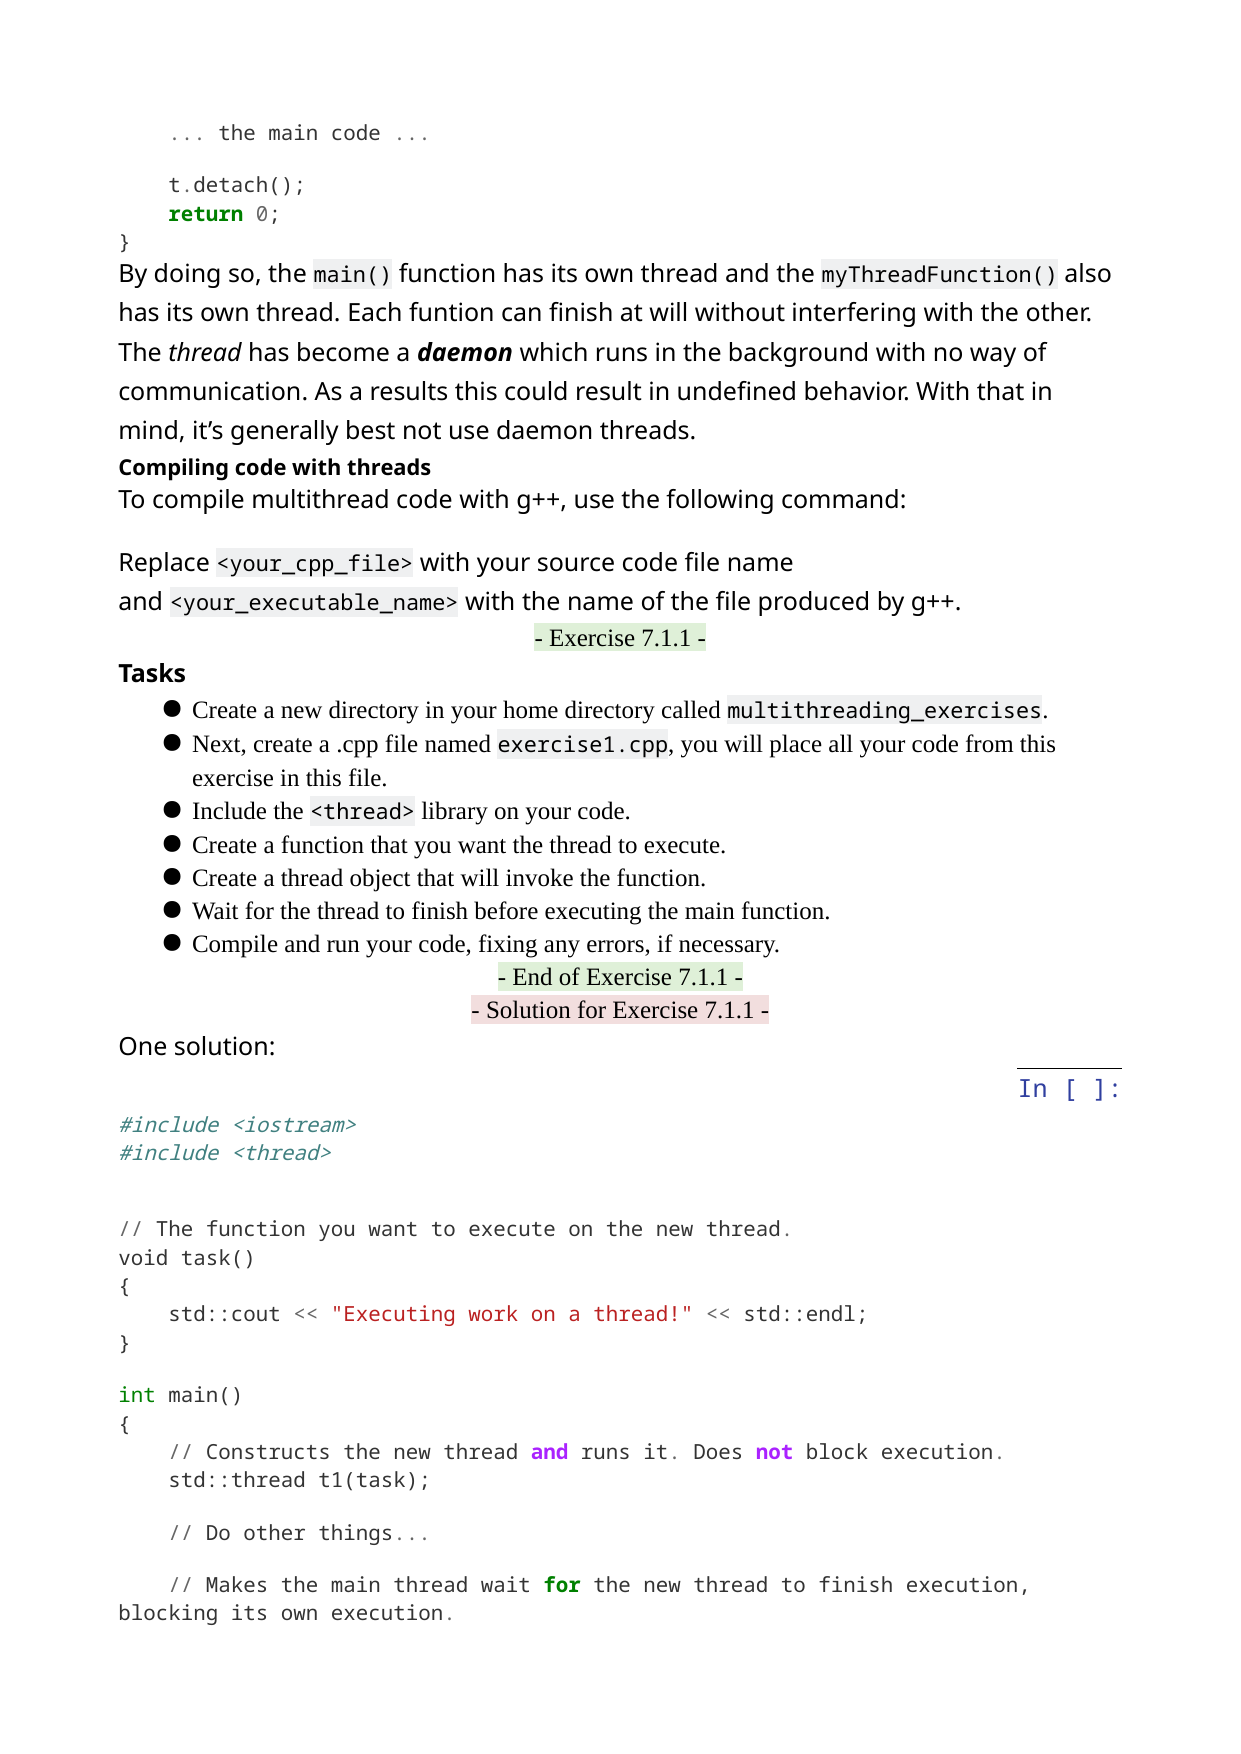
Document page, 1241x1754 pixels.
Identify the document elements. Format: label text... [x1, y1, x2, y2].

text One solution: [118, 1028, 1122, 1062]
list Next, create a .cpp file named exercise1.cpp, you will place all your code from this exercise in this file. [162, 729, 1122, 792]
text { [118, 1409, 1122, 1437]
text int main() [118, 1380, 1122, 1409]
text Tasks [118, 656, 1122, 690]
text } [118, 1328, 1122, 1357]
text #include <iostream> [118, 1110, 1122, 1138]
text To compile multithread code with g++, use the following command: [118, 481, 1122, 516]
list Create a thread object that will invoke the function. [162, 863, 1122, 892]
text #include <thread> [118, 1138, 1122, 1167]
text By doing so, the main() function has its own thread and the myThreadFunction() also has its own thread. Each funtion can finish at will without interfering with the other. The thread has become a daemon which runs in the background with no way of communication. As a results this could result in undefined behavior. With that in mind, it’s generally best not use daemon threads. [118, 256, 1122, 447]
list Create a new directory in your home directory called multithreading_exercises. [162, 695, 1122, 724]
text - Exercise 7.1.1 - [118, 623, 1122, 651]
text In [ ]: [118, 1067, 1122, 1104]
text std::cout << "Executing work on a thread!" << std::endl; [118, 1299, 1122, 1328]
text // Constructs the new thread and runs it. Does not block execution. [118, 1437, 1122, 1466]
text Replace <your_cpp_file> with your source code file name and <your_executable_name> with the name of the file produced by g++. [118, 544, 1122, 617]
text { [118, 1271, 1122, 1299]
list Include the <thread> library on your code. [162, 796, 1122, 826]
text - Solution for Exercise 7.1.1 - [118, 995, 1122, 1024]
list Wait for the thread to finish before executing the main function. [162, 896, 1122, 925]
text return 0; [118, 199, 1122, 227]
text void task() [118, 1243, 1122, 1271]
text ... the main code ... [118, 118, 1122, 147]
text g++ <your_cpp_file> -o <your_executable_name> -std=c++11 -pthread [118, 521, 1122, 544]
text - End of Exercise 7.1.1 - [118, 962, 1122, 991]
text // Makes the main thread wait for the new thread to finish execution, blocking its own execution. [118, 1570, 1122, 1627]
subtitle Compiling code with threads [118, 452, 1122, 481]
text // Do other things... [118, 1518, 1122, 1546]
text // The function you want to execute on the new thread. [118, 1214, 1122, 1243]
list Create a function that you want the thread to execute. [162, 830, 1122, 859]
text t.detach(); [118, 170, 1122, 199]
text } [118, 227, 1122, 256]
text std::thread t1(task); [118, 1466, 1122, 1494]
list Compile and run your code, fixing any errors, if necessary. [162, 929, 1122, 958]
